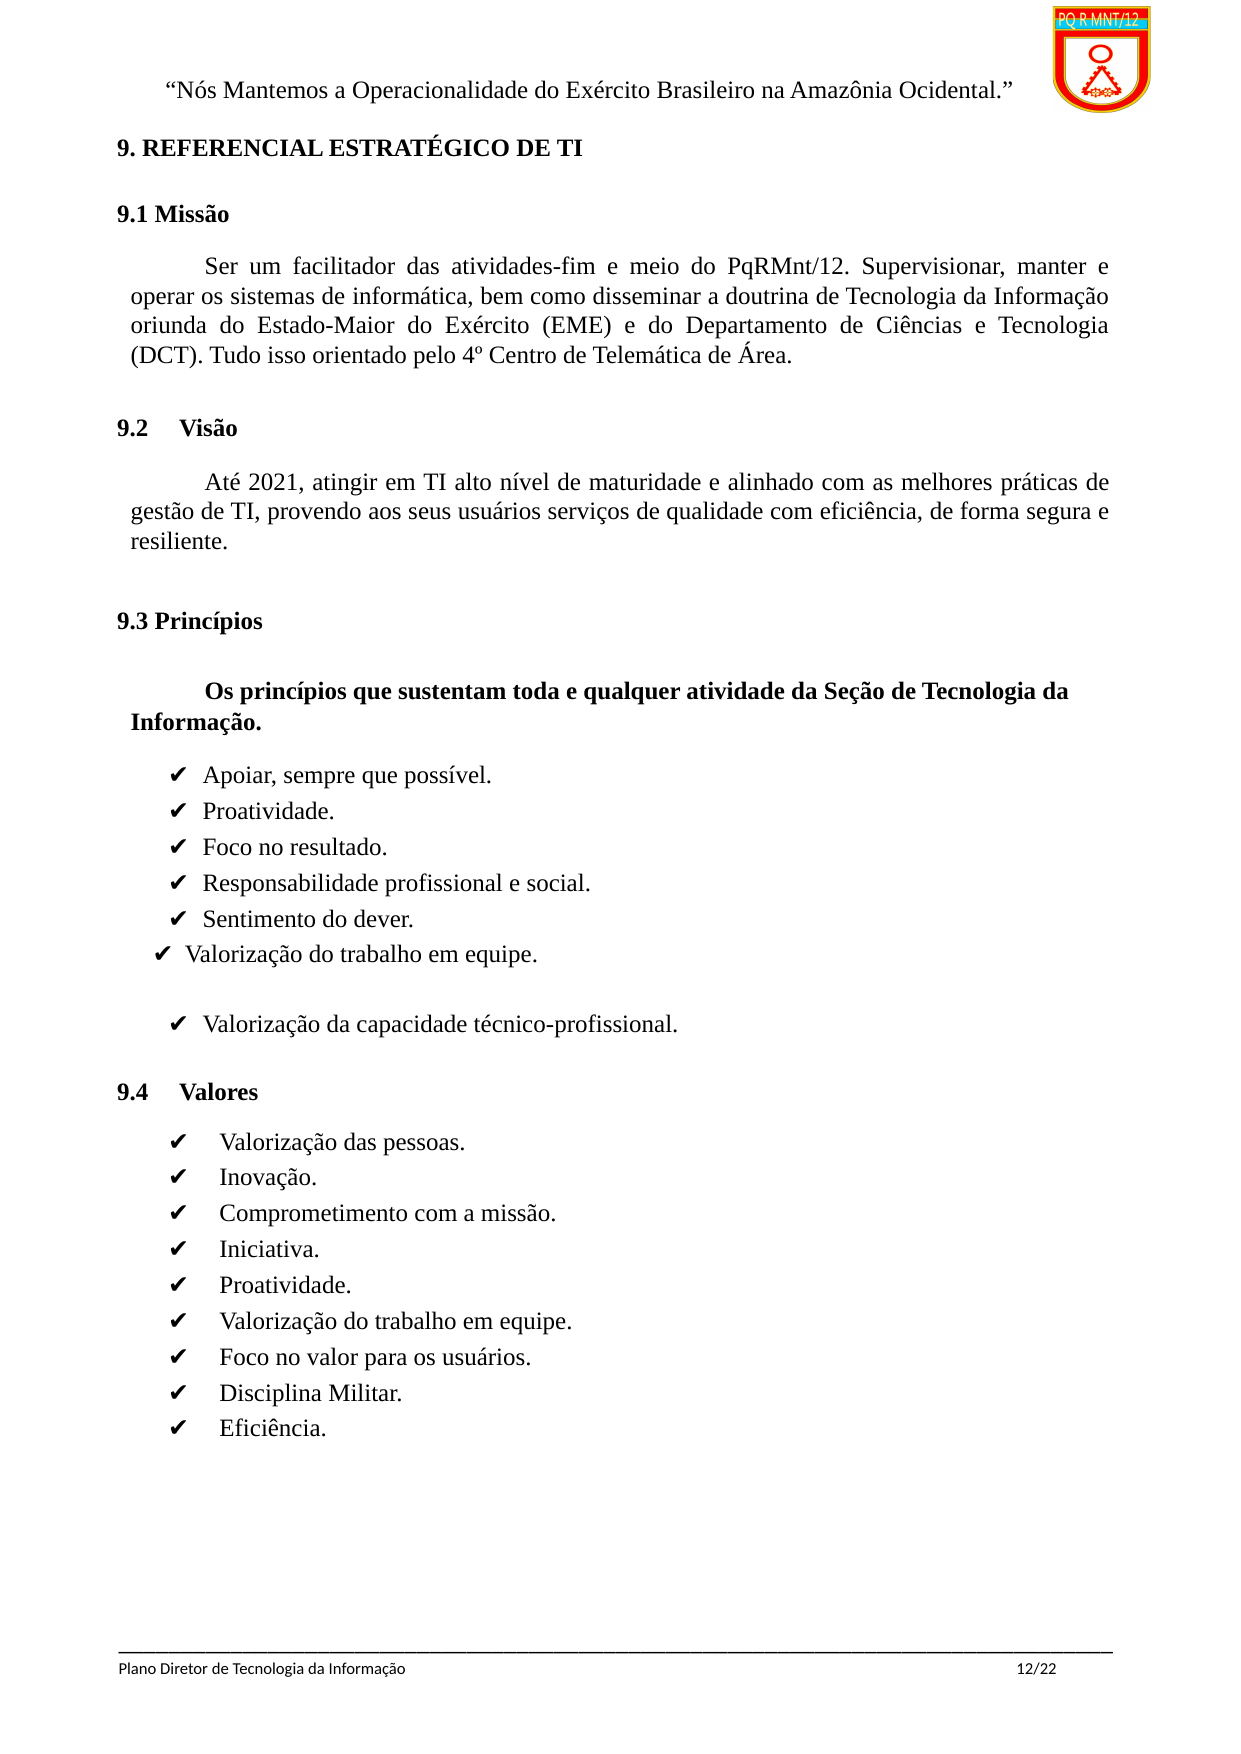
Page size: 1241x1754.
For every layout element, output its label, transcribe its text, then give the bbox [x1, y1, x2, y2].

subtitle 9. REFERENCIAL ESTRATÉGICO DE TI [117, 133, 1123, 162]
text Ser um facilitador das atividades-fim e meio do PqRMnt/12. Supervisionar, manter e operar os sistemas de informática, bem como disseminar a doutrina de Tecnologia da Informação oriunda do Estado-Maior do Exército (EME) e do Departamento de Ciências e Tecnologia (DCT). Tudo isso orientado pelo 4º Centro de Telemática de Área. [130, 251, 1111, 369]
list Responsabilidade profissional e social. [202, 867, 1122, 897]
subtitle 9.3 Princípios [117, 606, 1123, 635]
list Iniciativa. [219, 1233, 1122, 1264]
list Sentimento do dever. [202, 903, 1122, 933]
list Foco no resultado. [202, 831, 1122, 862]
text Até 2021, atingir em TI alto nível de maturidade e alinhado com as melhores práticas de gestão de TI, provendo aos seus usuários serviços de qualidade com eficiência, de forma segura e resiliente. [130, 467, 1110, 555]
list Comprometimento com a missão. [168, 1197, 1122, 1228]
list Apoiar, sempre que possível. [202, 759, 1122, 790]
list Foco no valor para os usuários. [219, 1341, 1122, 1371]
picture [1052, 6, 1151, 113]
subtitle 9.4 Valores [117, 1077, 1123, 1106]
list Inovação. [219, 1162, 1122, 1192]
list Valorização da capacidade técnico-profissional. [202, 1008, 1122, 1038]
list Eficiência. [168, 1412, 1122, 1443]
subtitle 9.1 Missão [117, 199, 1123, 227]
text Os princípios que sustentam toda e qualquer atividade da Seção de Tecnologia da Informação. [130, 676, 1123, 736]
subtitle 9.2 Visão [117, 413, 1123, 442]
list Disciplina Militar. [219, 1377, 1122, 1407]
list ✔ Valorização do trabalho em equipe. [118, 939, 1113, 969]
list Valorização das pessoas. [219, 1126, 1122, 1156]
list Valorização do trabalho em equipe. [219, 1305, 1122, 1336]
list Proatividade. [219, 1269, 1122, 1299]
list Proatividade. [202, 795, 1122, 825]
